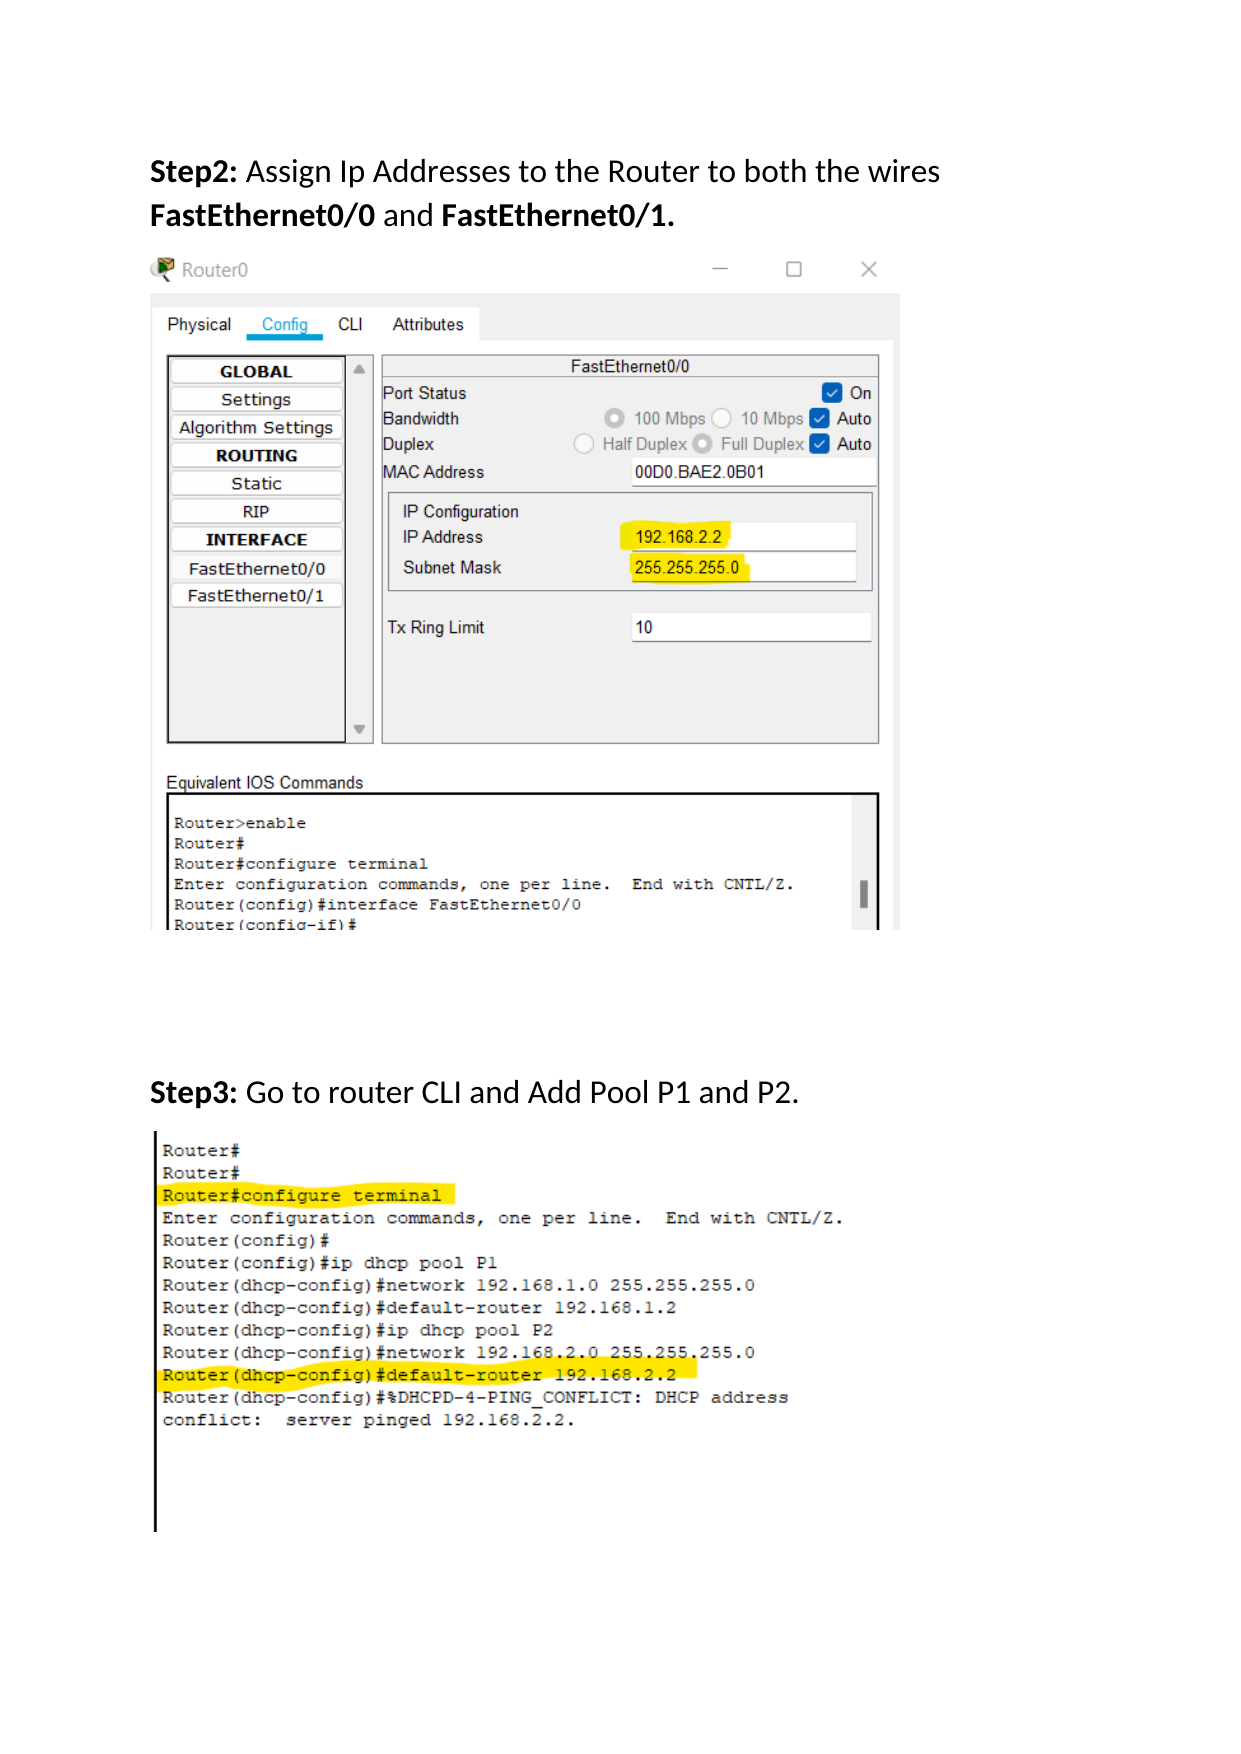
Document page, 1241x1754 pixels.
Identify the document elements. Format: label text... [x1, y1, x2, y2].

text Step3: Go to router CLI and Add Pool P1 and P2. [150, 1071, 1090, 1111]
picture [150, 254, 901, 930]
picture [150, 1131, 901, 1532]
text Step2: Assign Ip Addresses to the Router to both the wires FastEthernet0/0 and FastEthernet0/1. [150, 150, 1090, 235]
